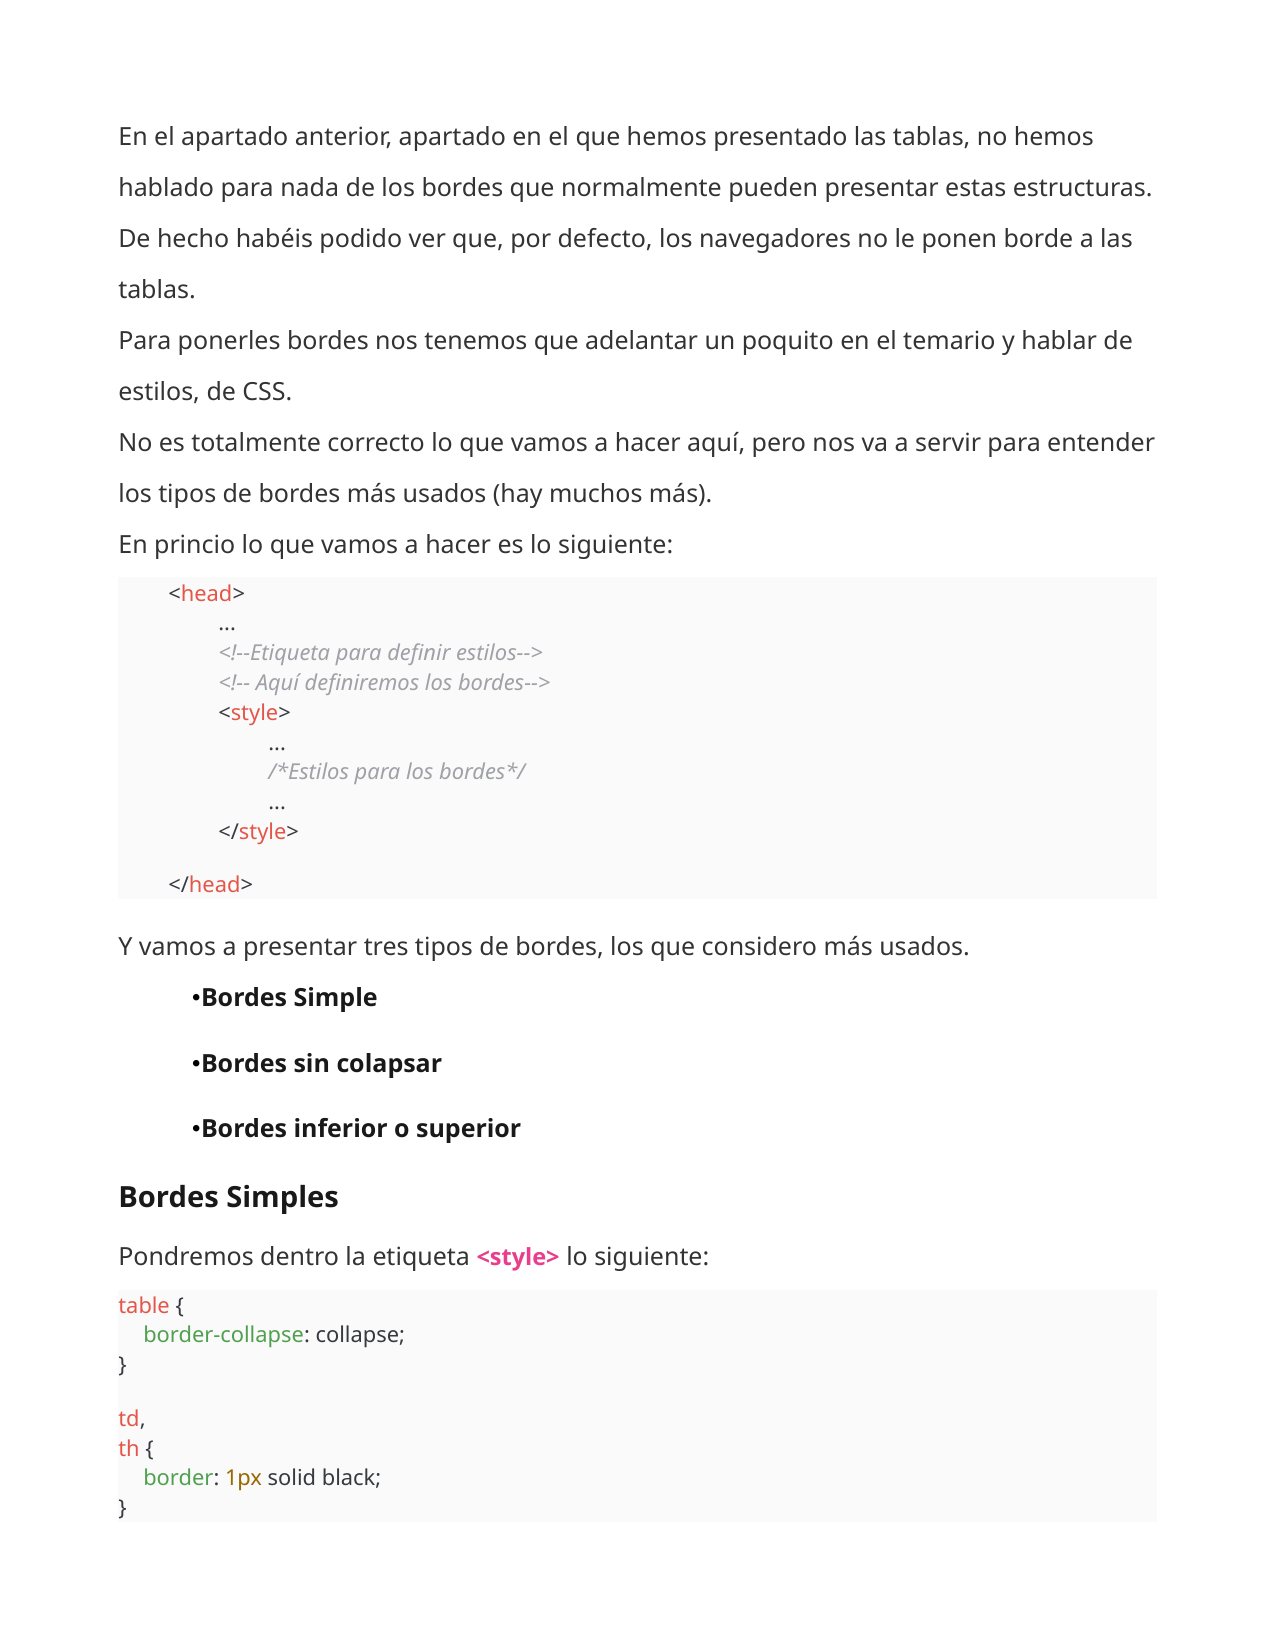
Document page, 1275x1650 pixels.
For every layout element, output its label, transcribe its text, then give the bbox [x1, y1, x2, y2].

text th { [118, 1432, 1157, 1462]
text } [118, 1349, 1157, 1379]
list Bordes sin colapsar [118, 1045, 1157, 1079]
subtitle Bordes Simples [118, 1176, 1157, 1216]
text No es totalmente correcto lo que vamos a hacer aquí, pero nos va a servir para entender los tipos de bordes más usados (hay muchos más). [118, 424, 1157, 509]
text En el apartado anterior, apartado en el que hemos presentado las tablas, no hemos hablado para nada de los bordes que normalmente pueden presentar estas estructuras. [118, 118, 1157, 203]
text td, [118, 1403, 1157, 1432]
text Pondremos dentro la etiqueta <style> lo siguiente: [118, 1239, 1157, 1273]
list Bordes inferior o superior [118, 1111, 1157, 1145]
text En princio lo que vamos a hacer es lo siguiente: [118, 526, 1157, 561]
text <head> [118, 577, 1157, 607]
text table { [118, 1290, 1157, 1319]
text ... [118, 786, 1157, 816]
text Para ponerles bordes nos tenemos que adelantar un poquito en el temario y hablar de estilos, de CSS. [118, 322, 1157, 407]
text ... [118, 607, 1157, 637]
text <style> [118, 697, 1157, 726]
text border: 1px solid black; [118, 1462, 1157, 1492]
text ... [118, 726, 1157, 756]
text <!-- Aquí definiremos los bordes--> [118, 667, 1157, 697]
text } [118, 1492, 1157, 1522]
text </head> [118, 869, 1157, 899]
text </style> [118, 816, 1157, 846]
text /*Estilos para los bordes*/ [118, 756, 1157, 786]
list Bordes Simple [118, 979, 1157, 1014]
text border-collapse: collapse; [118, 1319, 1157, 1349]
text Y vamos a presentar tres tipos de bordes, los que considero más usados. [118, 928, 1157, 963]
text De hecho habéis podido ver que, por defecto, los navegadores no le ponen borde a las tablas. [118, 220, 1157, 305]
text <!--Etiqueta para definir estilos--> [118, 637, 1157, 667]
